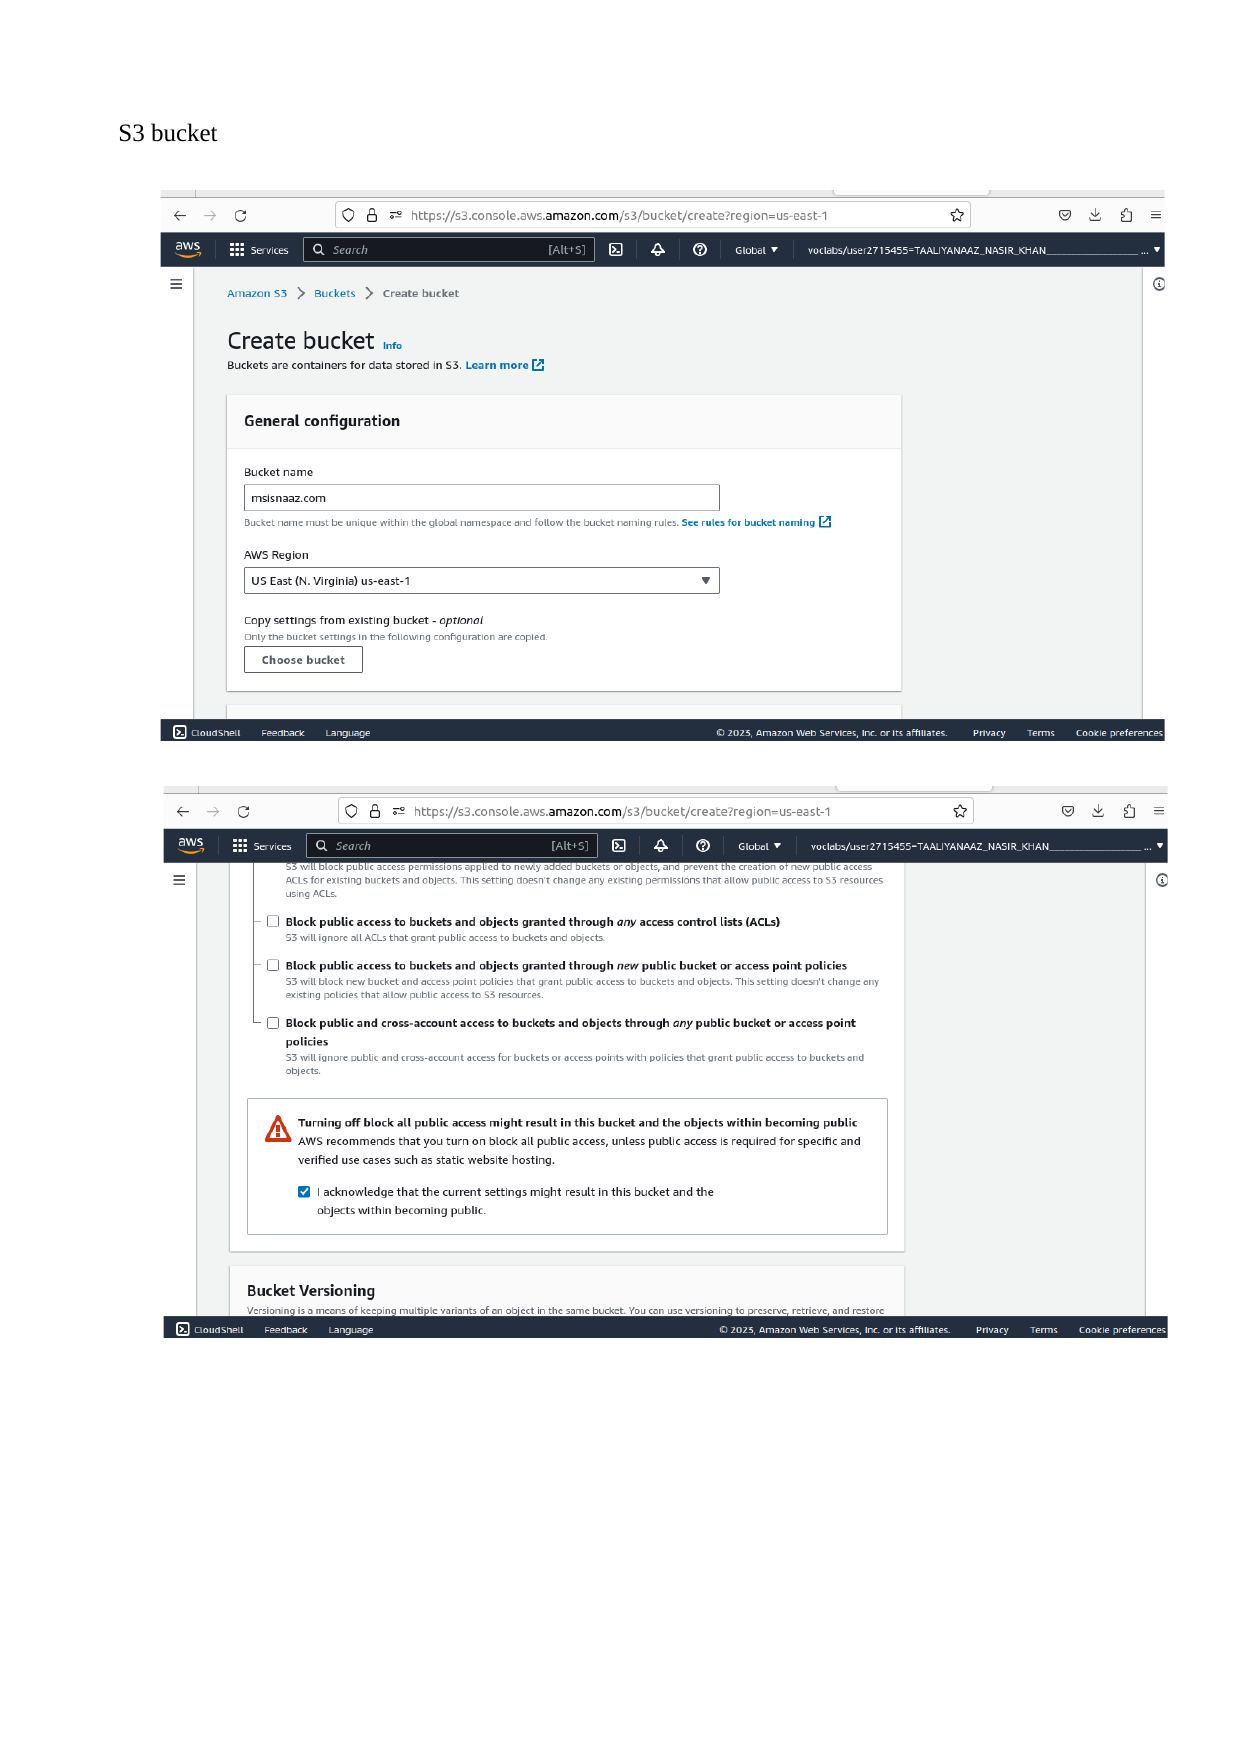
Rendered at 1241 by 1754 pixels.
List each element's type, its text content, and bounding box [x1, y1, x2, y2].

picture [160, 190, 1165, 741]
picture [163, 786, 1168, 1338]
text S3 bucket [118, 118, 1122, 147]
